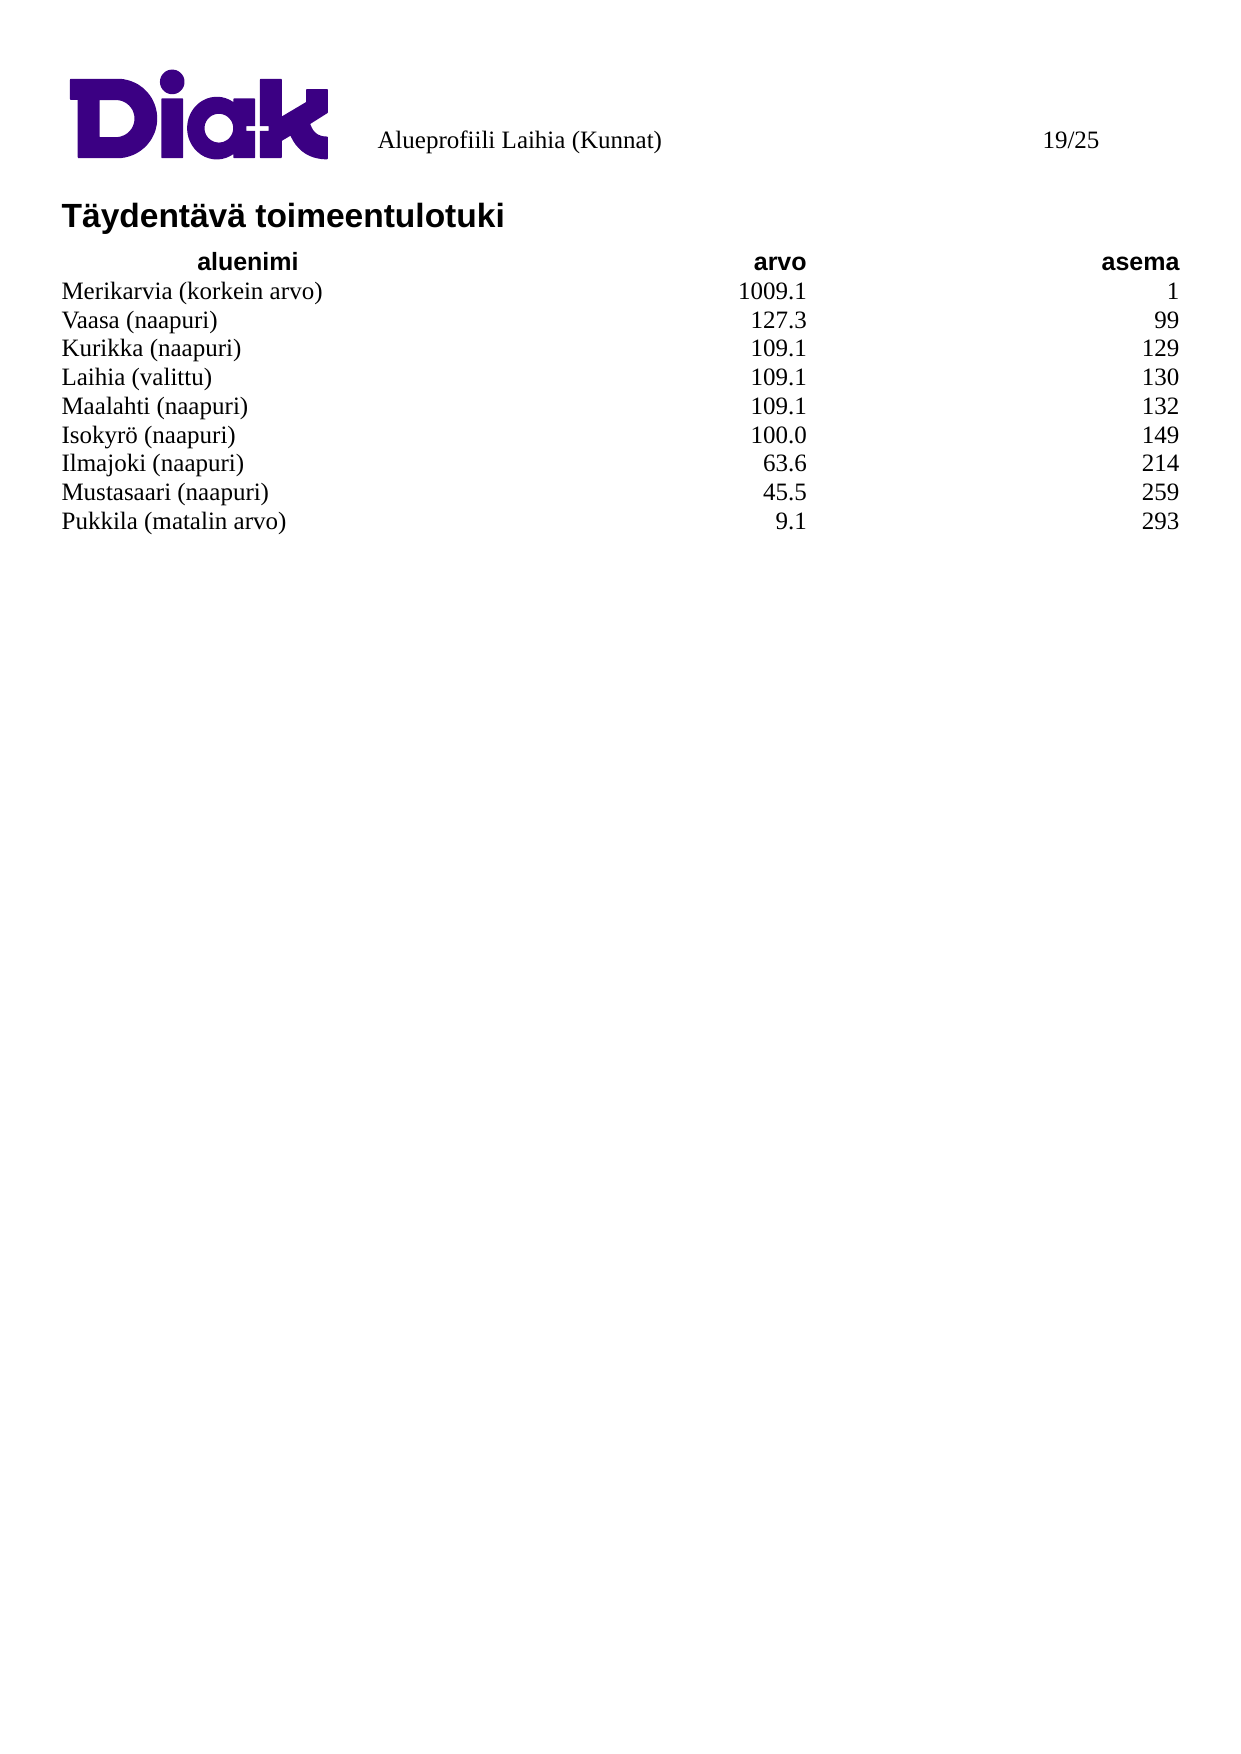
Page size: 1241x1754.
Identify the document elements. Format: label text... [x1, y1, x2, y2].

table_header arvo [434, 247, 806, 276]
table_cell 109.1 [434, 362, 806, 391]
table_cell Maalahti (naapuri) [61, 391, 434, 420]
table_cell Merikarvia (korkein arvo) [61, 276, 434, 305]
table_cell Kurikka (naapuri) [61, 334, 434, 362]
table_cell 45.5 [434, 477, 806, 506]
table_cell 127.3 [434, 305, 806, 333]
table_cell 9.1 [434, 506, 806, 535]
table_cell Pukkila (matalin arvo) [61, 506, 434, 535]
table_cell 100.0 [434, 420, 806, 448]
table_cell 109.1 [434, 391, 806, 420]
table_header aluenimi [61, 247, 434, 276]
table_cell 109.1 [434, 334, 806, 362]
table_cell 149 [806, 420, 1179, 448]
table_cell 132 [806, 391, 1179, 420]
table_cell 130 [806, 362, 1179, 391]
table_cell Ilmajoki (naapuri) [61, 449, 434, 477]
table_cell Isokyrö (naapuri) [61, 420, 434, 448]
table_cell 1009.1 [434, 276, 806, 305]
table_cell 129 [806, 334, 1179, 362]
table_cell 63.6 [434, 449, 806, 477]
table_header asema [806, 247, 1179, 276]
table_cell 214 [806, 449, 1179, 477]
table_cell 259 [806, 477, 1179, 506]
table_cell Laihia (valittu) [61, 362, 434, 391]
table_cell 99 [806, 305, 1179, 333]
subtitle Täydentävä toimeentulotuki [61, 196, 1179, 235]
table_cell 293 [806, 506, 1179, 535]
table_cell 1 [806, 276, 1179, 305]
table_cell Vaasa (naapuri) [61, 305, 434, 333]
table_cell Mustasaari (naapuri) [61, 477, 434, 506]
